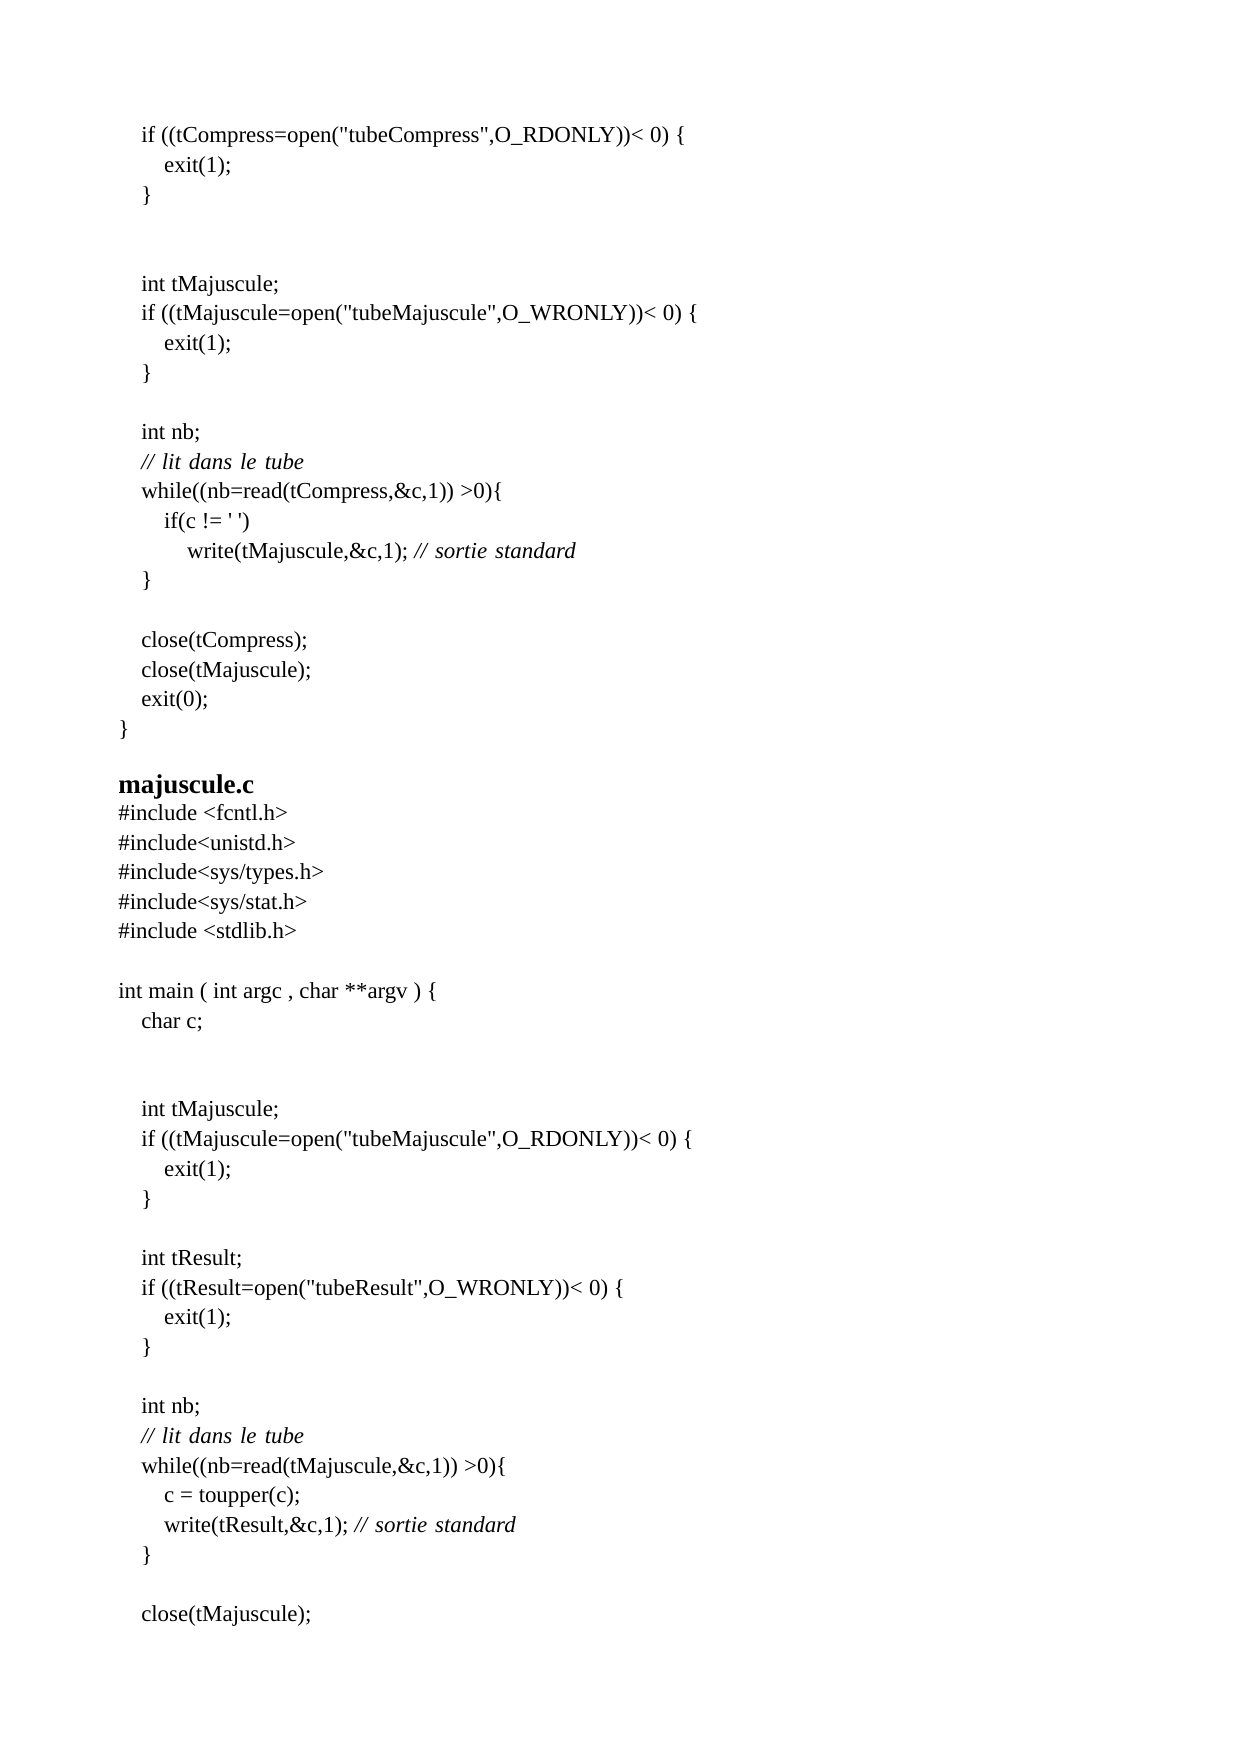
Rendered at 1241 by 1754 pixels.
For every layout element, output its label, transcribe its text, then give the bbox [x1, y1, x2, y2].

text majuscule.c [118, 768, 1122, 799]
text exit(1); [118, 148, 1122, 177]
text int main ( int argc , char **argv ) { [118, 974, 1122, 1003]
text } [118, 177, 1122, 207]
text } [118, 563, 1122, 593]
text } [118, 712, 1122, 741]
text } [118, 1181, 1122, 1211]
text int nb; [118, 1389, 1122, 1419]
text close(tMajuscule); [118, 1597, 1122, 1627]
text close(tMajuscule); [118, 652, 1122, 682]
text if(c != ' ') [118, 504, 1122, 533]
text while((nb=read(tMajuscule,&c,1)) >0){ [118, 1448, 1122, 1478]
text // lit dans le tube [118, 444, 1122, 474]
text int tMajuscule; [118, 1092, 1122, 1122]
text } [118, 355, 1122, 385]
text c = toupper(c); [118, 1478, 1122, 1508]
text close(tCompress); [118, 623, 1122, 652]
text #include<unistd.h> [118, 825, 1122, 855]
text int nb; [118, 415, 1122, 444]
text // lit dans le tube [118, 1419, 1122, 1448]
text #include<sys/types.h> [118, 855, 1122, 884]
text if ((tResult=open("tubeResult",O_WRONLY))< 0) { [118, 1270, 1122, 1300]
text write(tMajuscule,&c,1); // sortie standard [118, 533, 1122, 563]
text exit(1); [118, 1152, 1122, 1181]
text } [118, 1330, 1122, 1359]
text if ((tCompress=open("tubeCompress",O_RDONLY))< 0) { [118, 118, 1122, 148]
text char c; [118, 1003, 1122, 1033]
text } [118, 1537, 1122, 1567]
text #include<sys/stat.h> [118, 884, 1122, 914]
text #include <fcntl.h> [118, 799, 1122, 825]
text #include <stdlib.h> [118, 914, 1122, 944]
text write(tResult,&c,1); // sortie standard [118, 1508, 1122, 1537]
text if ((tMajuscule=open("tubeMajuscule",O_WRONLY))< 0) { [118, 296, 1122, 326]
text exit(1); [118, 326, 1122, 355]
text int tMajuscule; [118, 266, 1122, 296]
text exit(1); [118, 1300, 1122, 1330]
text exit(0); [118, 682, 1122, 712]
text while((nb=read(tCompress,&c,1)) >0){ [118, 474, 1122, 504]
text if ((tMajuscule=open("tubeMajuscule",O_RDONLY))< 0) { [118, 1122, 1122, 1152]
text int tResult; [118, 1241, 1122, 1270]
